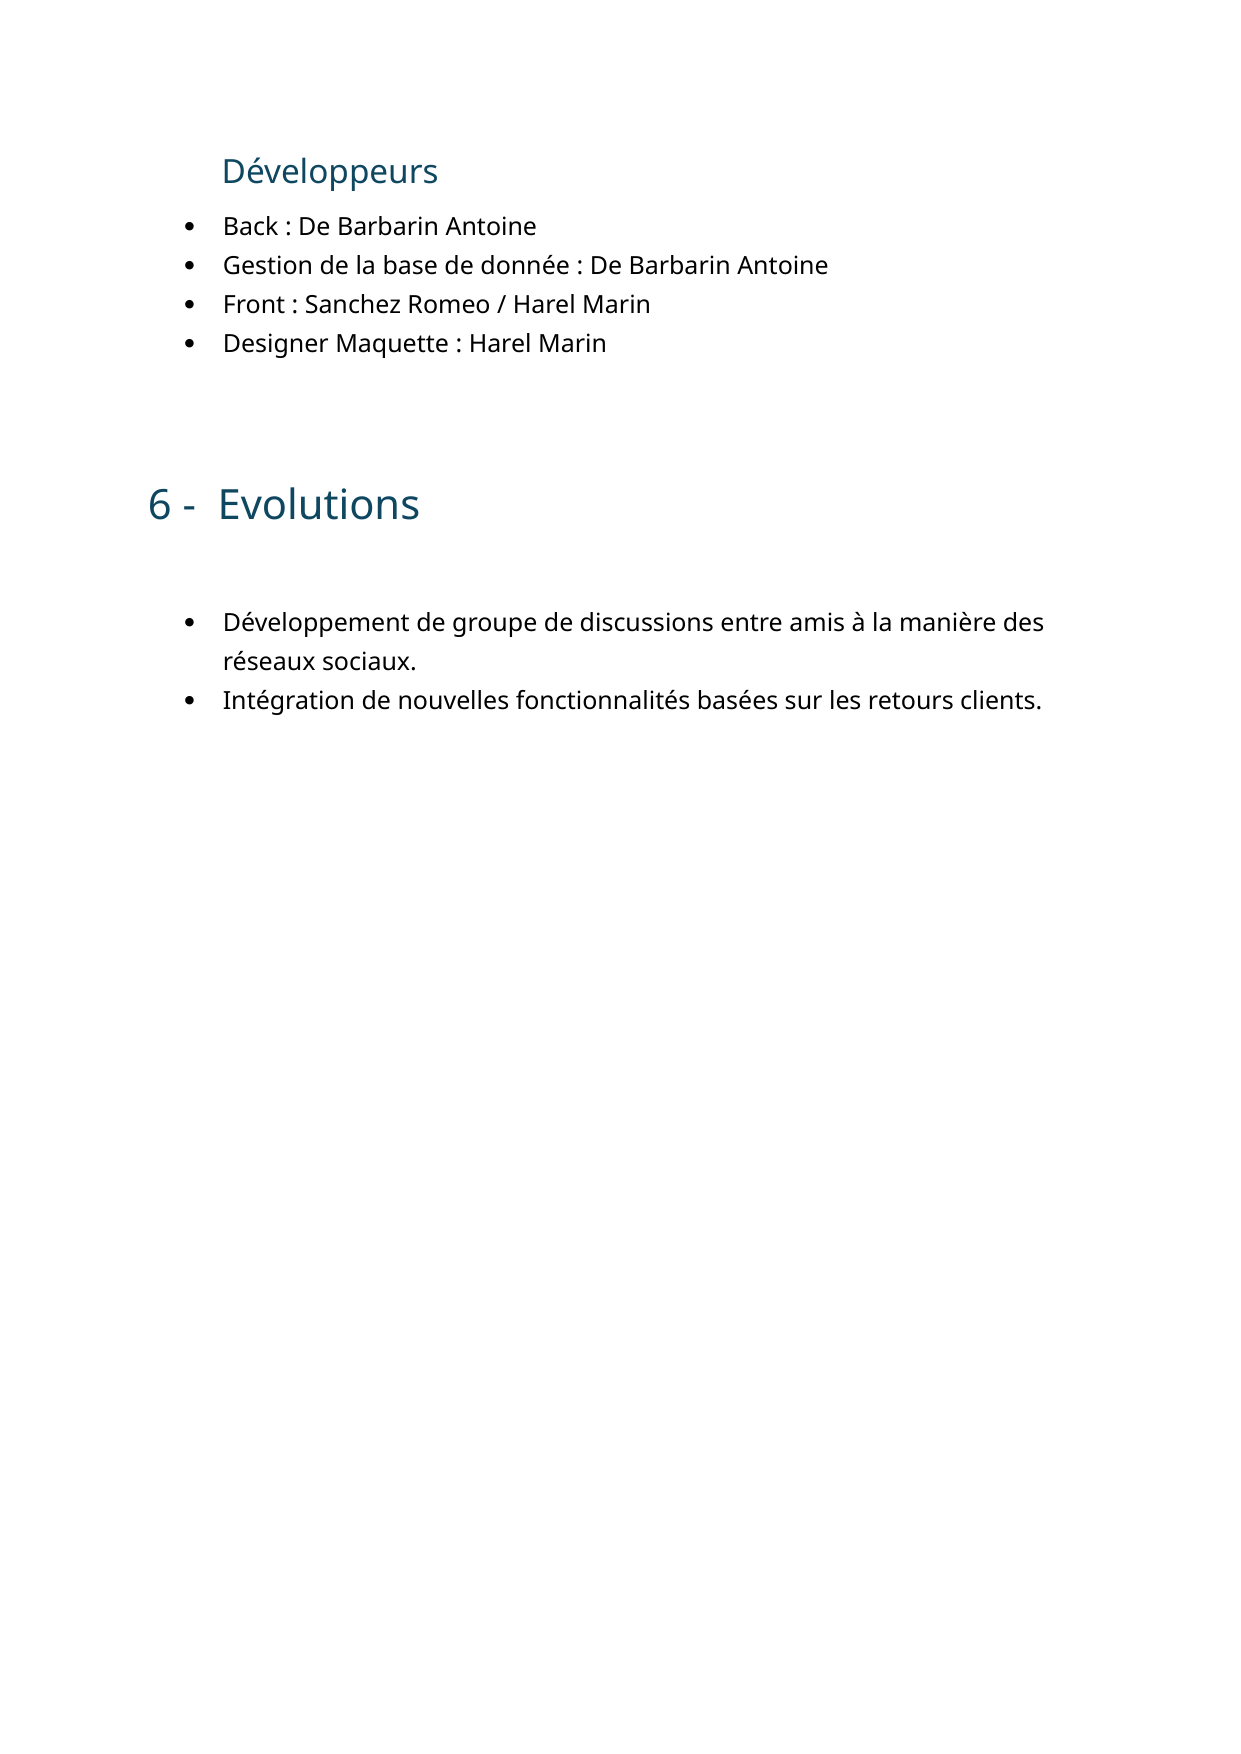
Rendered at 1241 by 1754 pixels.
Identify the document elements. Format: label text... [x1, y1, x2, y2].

list Back : De Barbarin Antoine [185, 208, 1093, 242]
list Gestion de la base de donnée : De Barbarin Antoine [185, 247, 1093, 281]
subtitle 6 - Evolutions [148, 475, 1093, 532]
list Designer Maquette : Harel Marin [185, 326, 1093, 360]
list Intégration de nouvelles fonctionnalités basées sur les retours clients. [185, 682, 1093, 717]
subtitle Développeurs [148, 148, 1093, 193]
list Développement de groupe de discussions entre amis à la manière des réseaux sociaux. [185, 604, 1093, 677]
list Front : Sanchez Romeo / Harel Marin [185, 286, 1093, 321]
